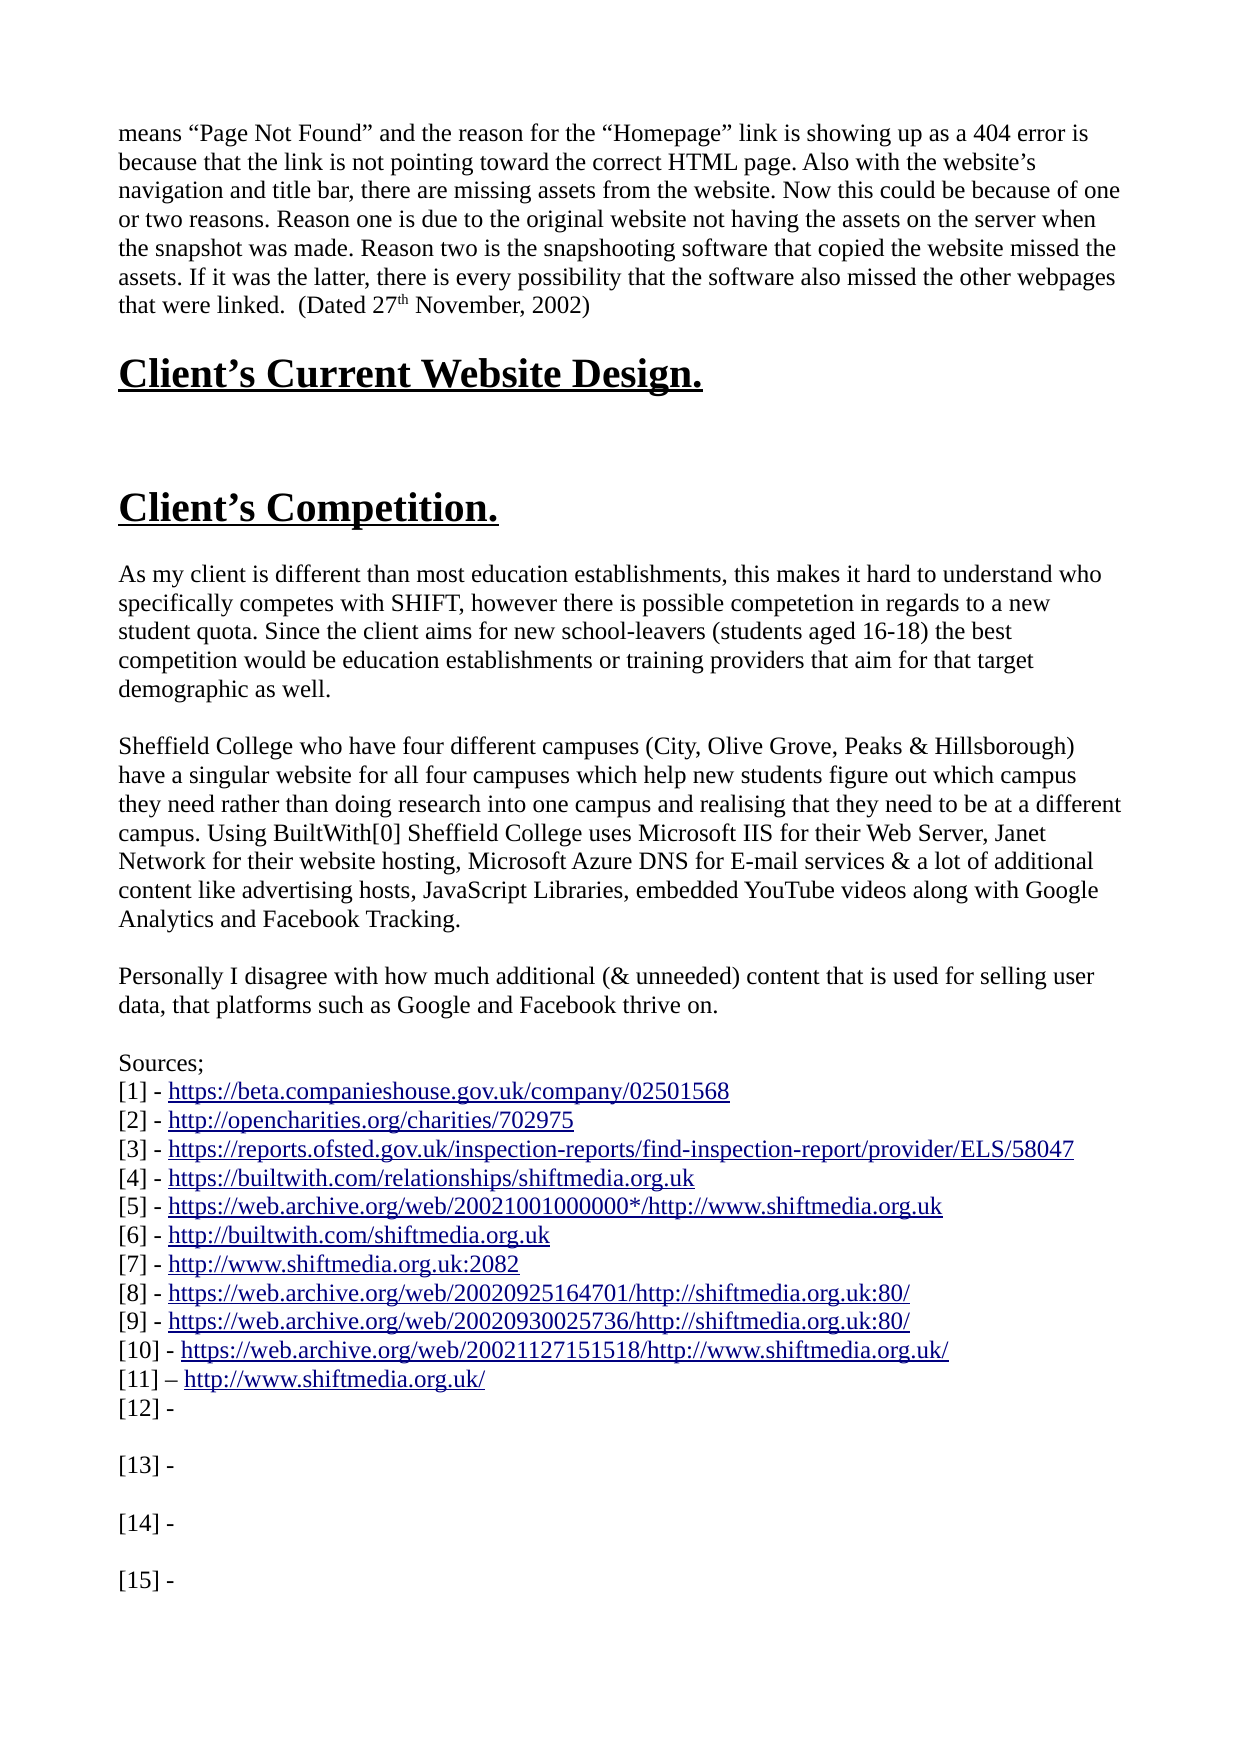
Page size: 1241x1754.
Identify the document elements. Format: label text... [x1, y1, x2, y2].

text Client’s Competition. [118, 482, 1122, 530]
text [14] - [118, 1508, 1122, 1536]
text Client’s Current Website Design. [118, 348, 1122, 396]
text [3] - https://reports.ofsted.gov.uk/inspection-reports/find-inspection-report/provider/ELS/58047 [118, 1134, 1122, 1163]
text [4] - https://builtwith.com/relationships/shiftmedia.org.uk [118, 1163, 1122, 1191]
text [1] - https://beta.companieshouse.gov.uk/company/02501568 [118, 1076, 1122, 1105]
text [7] - http://www.shiftmedia.org.uk:2082 [118, 1249, 1122, 1278]
text As my client is different than most education establishments, this makes it hard to understand who specifically competes with SHIFT, however there is possible competetion in regards to a new student quota. Since the client aims for new school-leavers (students aged 16-18) the best competition would be education establishments or training providers that aim for that target demographic as well. [118, 559, 1122, 703]
text [9] - https://web.archive.org/web/20020930025736/http://shiftmedia.org.uk:80/ [118, 1306, 1122, 1335]
text [5] - https://web.archive.org/web/20021001000000*/http://www.shiftmedia.org.uk [118, 1191, 1122, 1220]
text [12] - [118, 1393, 1122, 1421]
text [15] - [118, 1565, 1122, 1594]
text [8] - https://web.archive.org/web/20020925164701/http://shiftmedia.org.uk:80/ [118, 1278, 1122, 1306]
text [2] - http://opencharities.org/charities/702975 [118, 1105, 1122, 1134]
text Sheffield College who have four different campuses (City, Olive Grove, Peaks & Hillsborough) have a singular website for all four campuses which help new students figure out which campus they need rather than doing research into one campus and realising that they need to be at a different campus. Using BuiltWith[0] Sheffield College uses Microsoft IIS for their Web Server, Janet Network for their website hosting, Microsoft Azure DNS for E-mail services & a lot of additional content like advertising hosts, JavaScript Libraries, embedded YouTube videos along with Google Analytics and Facebook Tracking. [118, 731, 1122, 933]
text Sources; [118, 1048, 1122, 1076]
text means “Page Not Found” and the reason for the “Homepage” link is showing up as a 404 error is because that the link is not pointing toward the correct HTML page. Also with the website’s navigation and title bar, there are missing assets from the website. Now this could be because of one or two reasons. Reason one is due to the original website not having the assets on the server when the snapshot was made. Reason two is the snapshooting software that copied the website missed the assets. If it was the latter, there is every possibility that the software also missed the other webpages that were linked. (Dated 27th November, 2002) [118, 118, 1122, 319]
text [6] - http://builtwith.com/shiftmedia.org.uk [118, 1220, 1122, 1249]
text Personally I disagree with how much additional (& unneeded) content that is used for selling user data, that platforms such as Google and Facebook thrive on. [118, 961, 1122, 1019]
text [10] - https://web.archive.org/web/20021127151518/http://www.shiftmedia.org.uk/ [118, 1335, 1122, 1364]
text [11] – http://www.shiftmedia.org.uk/ [118, 1364, 1122, 1393]
text [13] - [118, 1450, 1122, 1479]
